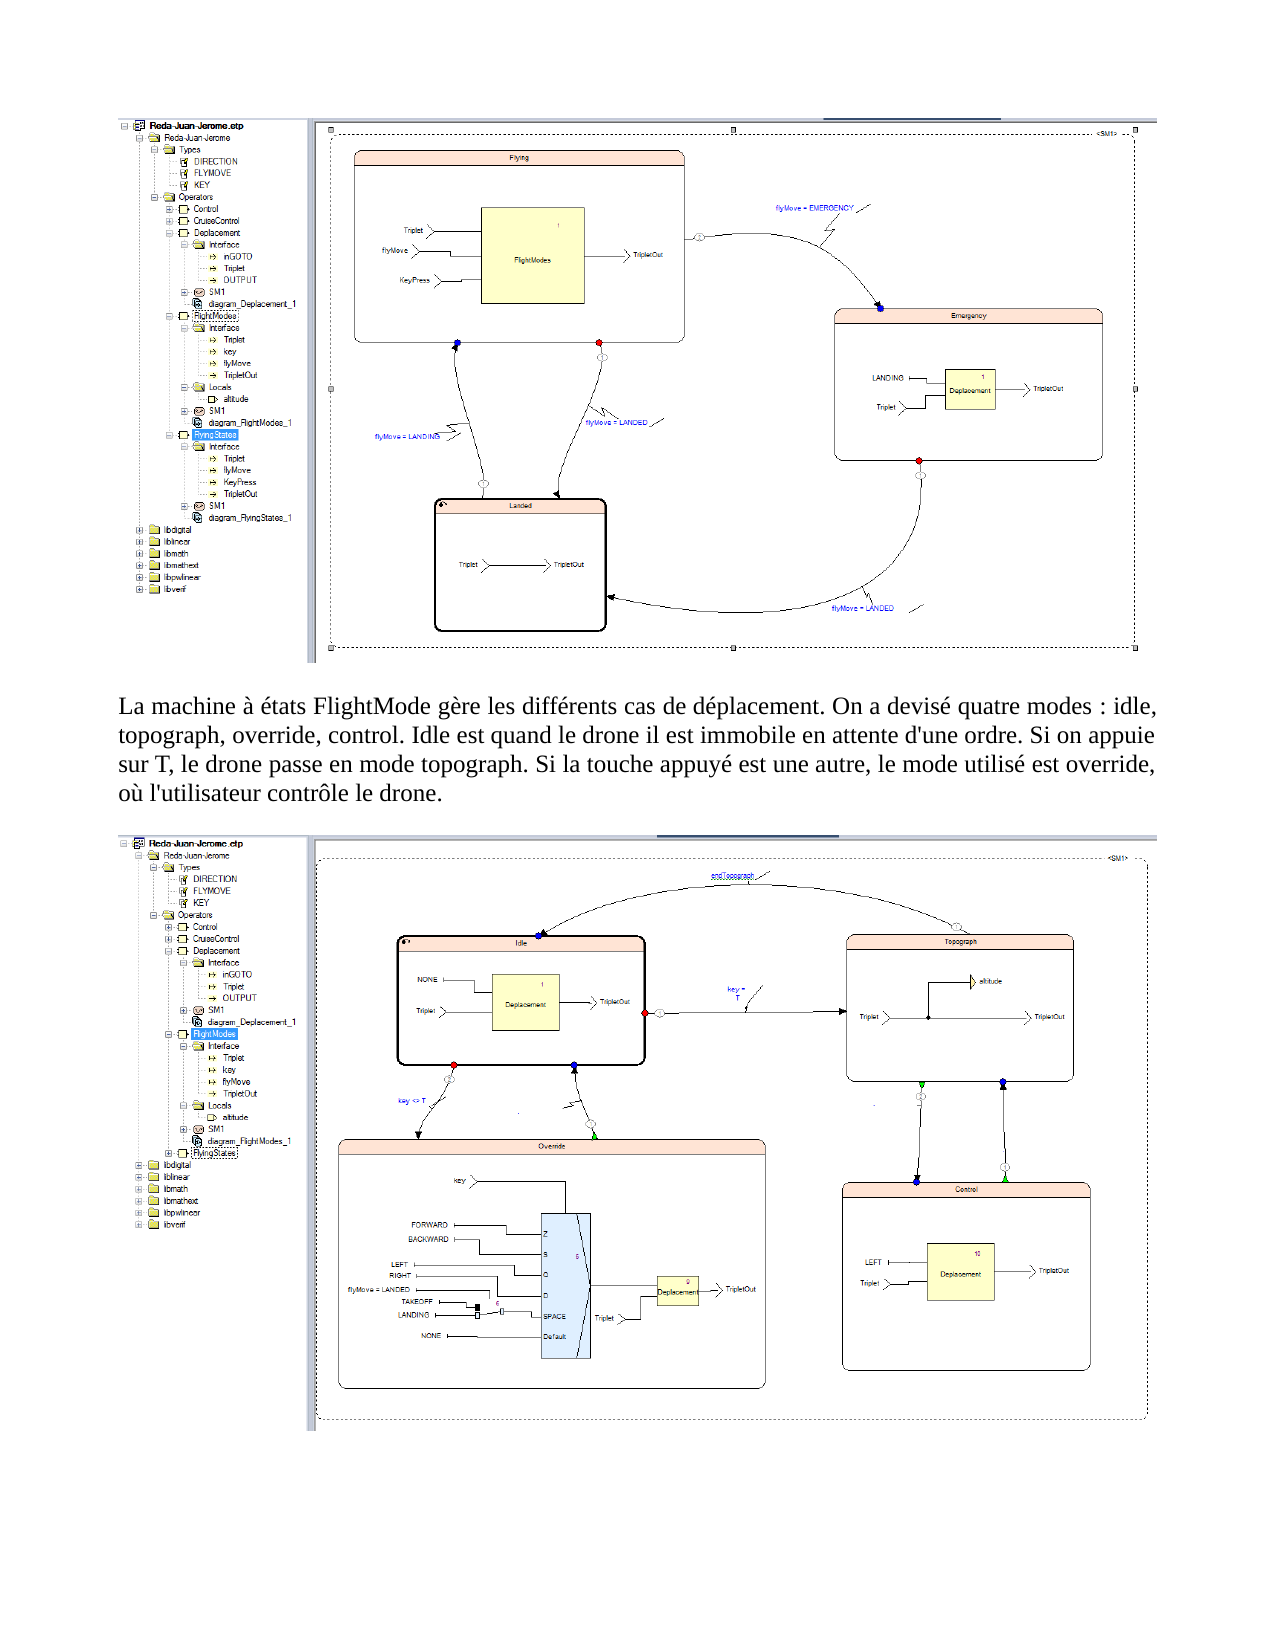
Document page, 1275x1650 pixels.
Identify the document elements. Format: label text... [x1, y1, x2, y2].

picture [118, 835, 1157, 1431]
picture [118, 118, 1157, 663]
text La machine à états FlightMode gère les différents cas de déplacement. On a devisé quatre modes : idle, topograph, override, control. Idle est quand le drone il est immobile en attente d'une ordre. Si on appuie sur T, le drone passe en mode topograph. Si la touche appuyé est une autre, le mode utilisé est override, où l'utilisateur contrôle le drone. [118, 691, 1157, 806]
